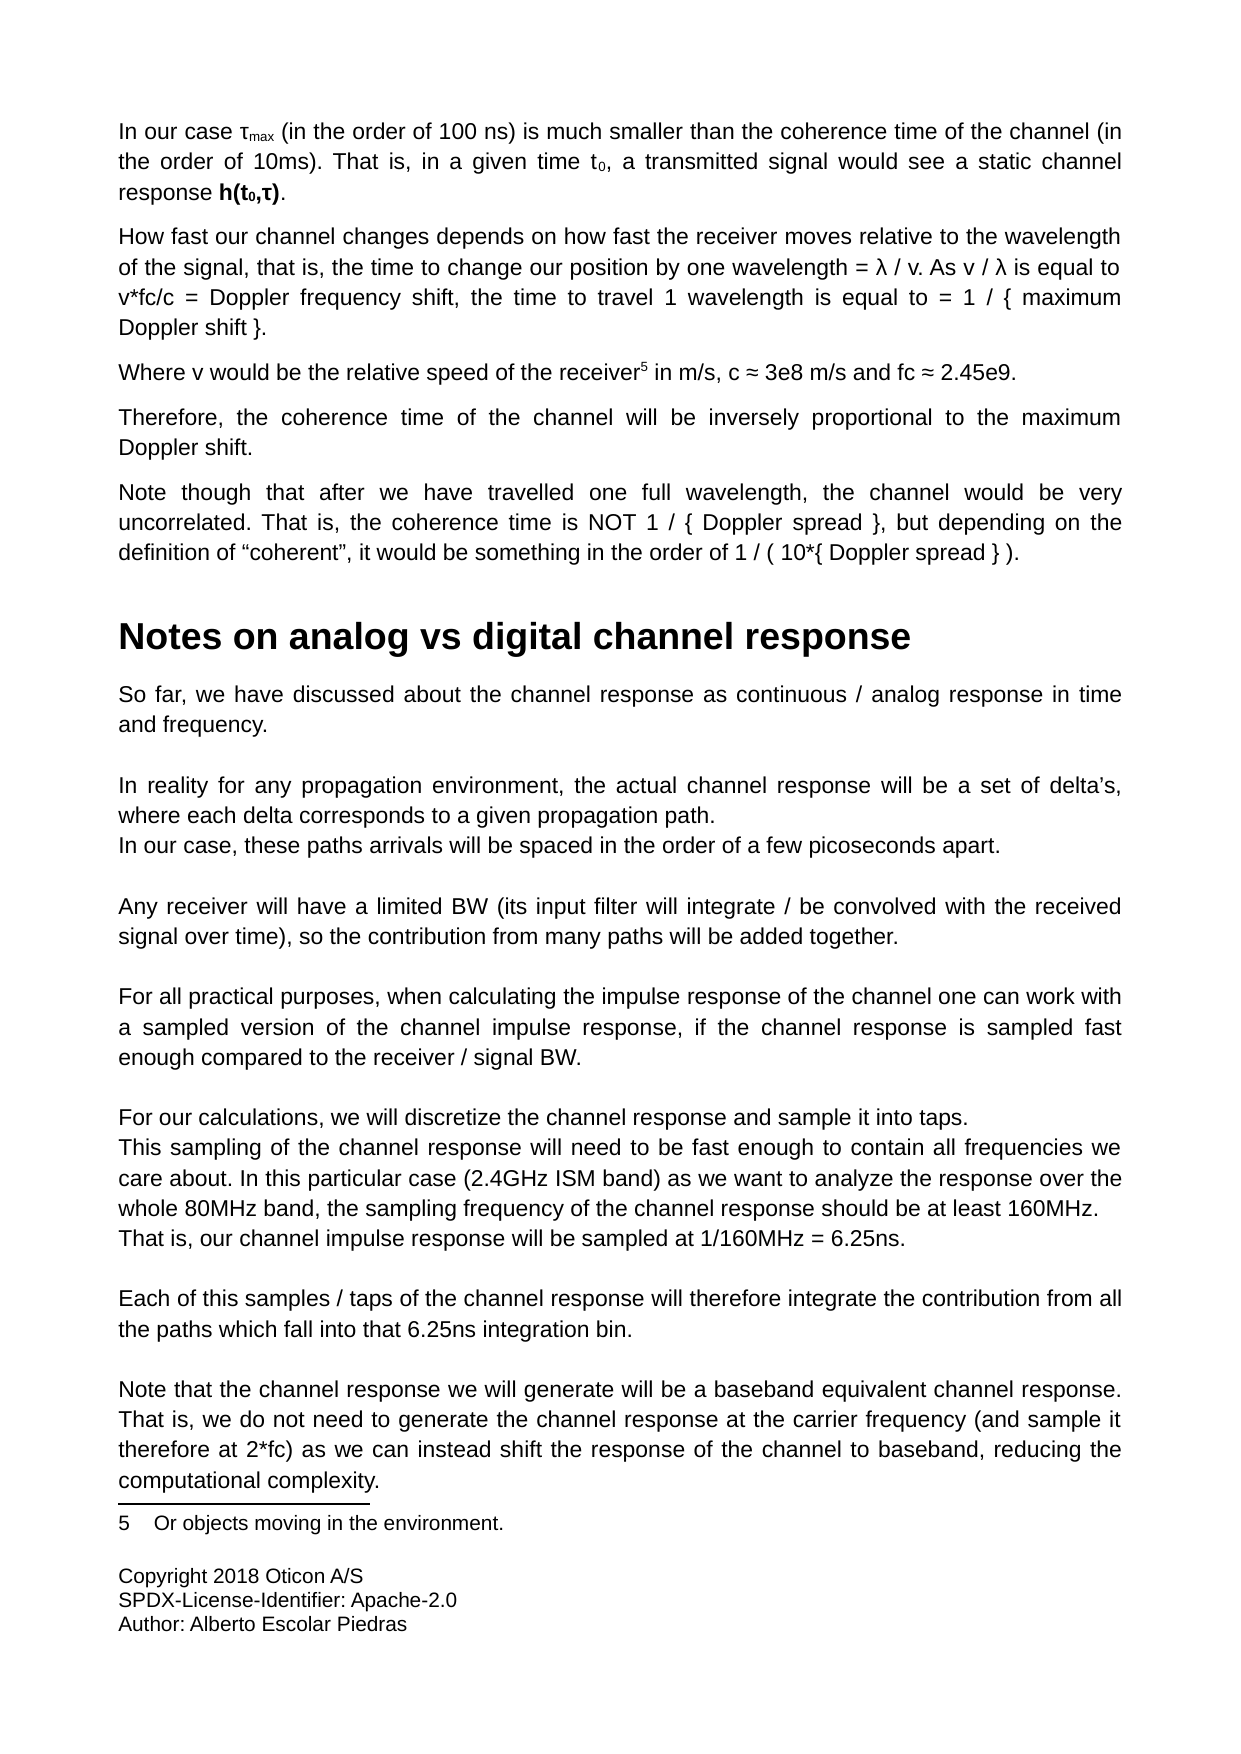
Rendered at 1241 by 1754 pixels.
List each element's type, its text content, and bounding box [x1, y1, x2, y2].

text Any receiver will have a limited BW (its input filter will integrate / be convolved with the received signal over time), so the contribution from many paths will be added together. [118, 893, 1123, 949]
text Note that the channel response we will generate will be a baseband equivalent channel response. That is, we do not need to generate the channel response at the carrier frequency (and sample it therefore at 2*fc) as we can instead shift the response of the channel to baseband, reducing the computational complexity. [118, 1376, 1123, 1493]
text Therefore, the coherence time of the channel will be inversely proportional to the maximum Doppler shift. [118, 403, 1123, 460]
text Note though that after we have travelled one full wavelength, the channel would be very uncorrelated. That is, the coherence time is NOT 1 / { Doppler spread }, but depending on the definition of “coherent”, it would be something in the order of 1 / ( 10*{ Doppler spread } ). [118, 478, 1123, 565]
text In our case τmax (in the order of 100 ns) is much smaller than the coherence time of the channel (in the order of 10ms). That is, in a given time t0, a transmitted signal would see a static channel response h(t0,τ). [118, 118, 1123, 205]
text In our case, these paths arrivals will be spaced in the order of a few picoseconds apart. [118, 832, 1123, 859]
text This sampling of the channel response will need to be fast enough to contain all frequencies we care about. In this particular case (2.4GHz ISM band) as we want to analyze the response over the whole 80MHz band, the sampling frequency of the channel response should be at least 160MHz. [118, 1134, 1123, 1221]
text Where v would be the relative speed of the receiver in m/s, c ≈ 3e8 m/s and fc ≈ 2.45e9. [118, 359, 1123, 385]
text Each of this samples / taps of the channel response will therefore integrate the contribution from all the paths which fall into that 6.25ns integration bin. [118, 1285, 1123, 1342]
text For all practical purposes, when calculating the impulse response of the channel one can work with a sampled version of the channel impulse response, if the channel response is sampled fast enough compared to the receiver / signal BW. [118, 983, 1123, 1070]
text So far, we have discussed about the channel response as continuous / analog response in time and frequency. [118, 681, 1123, 738]
text In reality for any propagation environment, the actual channel response will be a set of delta’s, where each delta corresponds to a given propagation path. [118, 772, 1123, 828]
text How fast our channel changes depends on how fast the receiver moves relative to the wavelength of the signal, that is, the time to change our position by one wavelength = λ / v. As v / λ is equal to v*fc/c = Doppler frequency shift, the time to travel 1 wavelength is equal to = 1 / { maximum Doppler shift }. [118, 223, 1123, 340]
text Or objects moving in the environment. [118, 1511, 1123, 1534]
text For our calculations, we will discretize the channel response and sample it into taps. [118, 1104, 1123, 1131]
text That is, our channel impulse response will be sampled at 1/160MHz = 6.25ns. [118, 1225, 1123, 1251]
text Notes on analog vs digital channel response [118, 614, 1123, 657]
